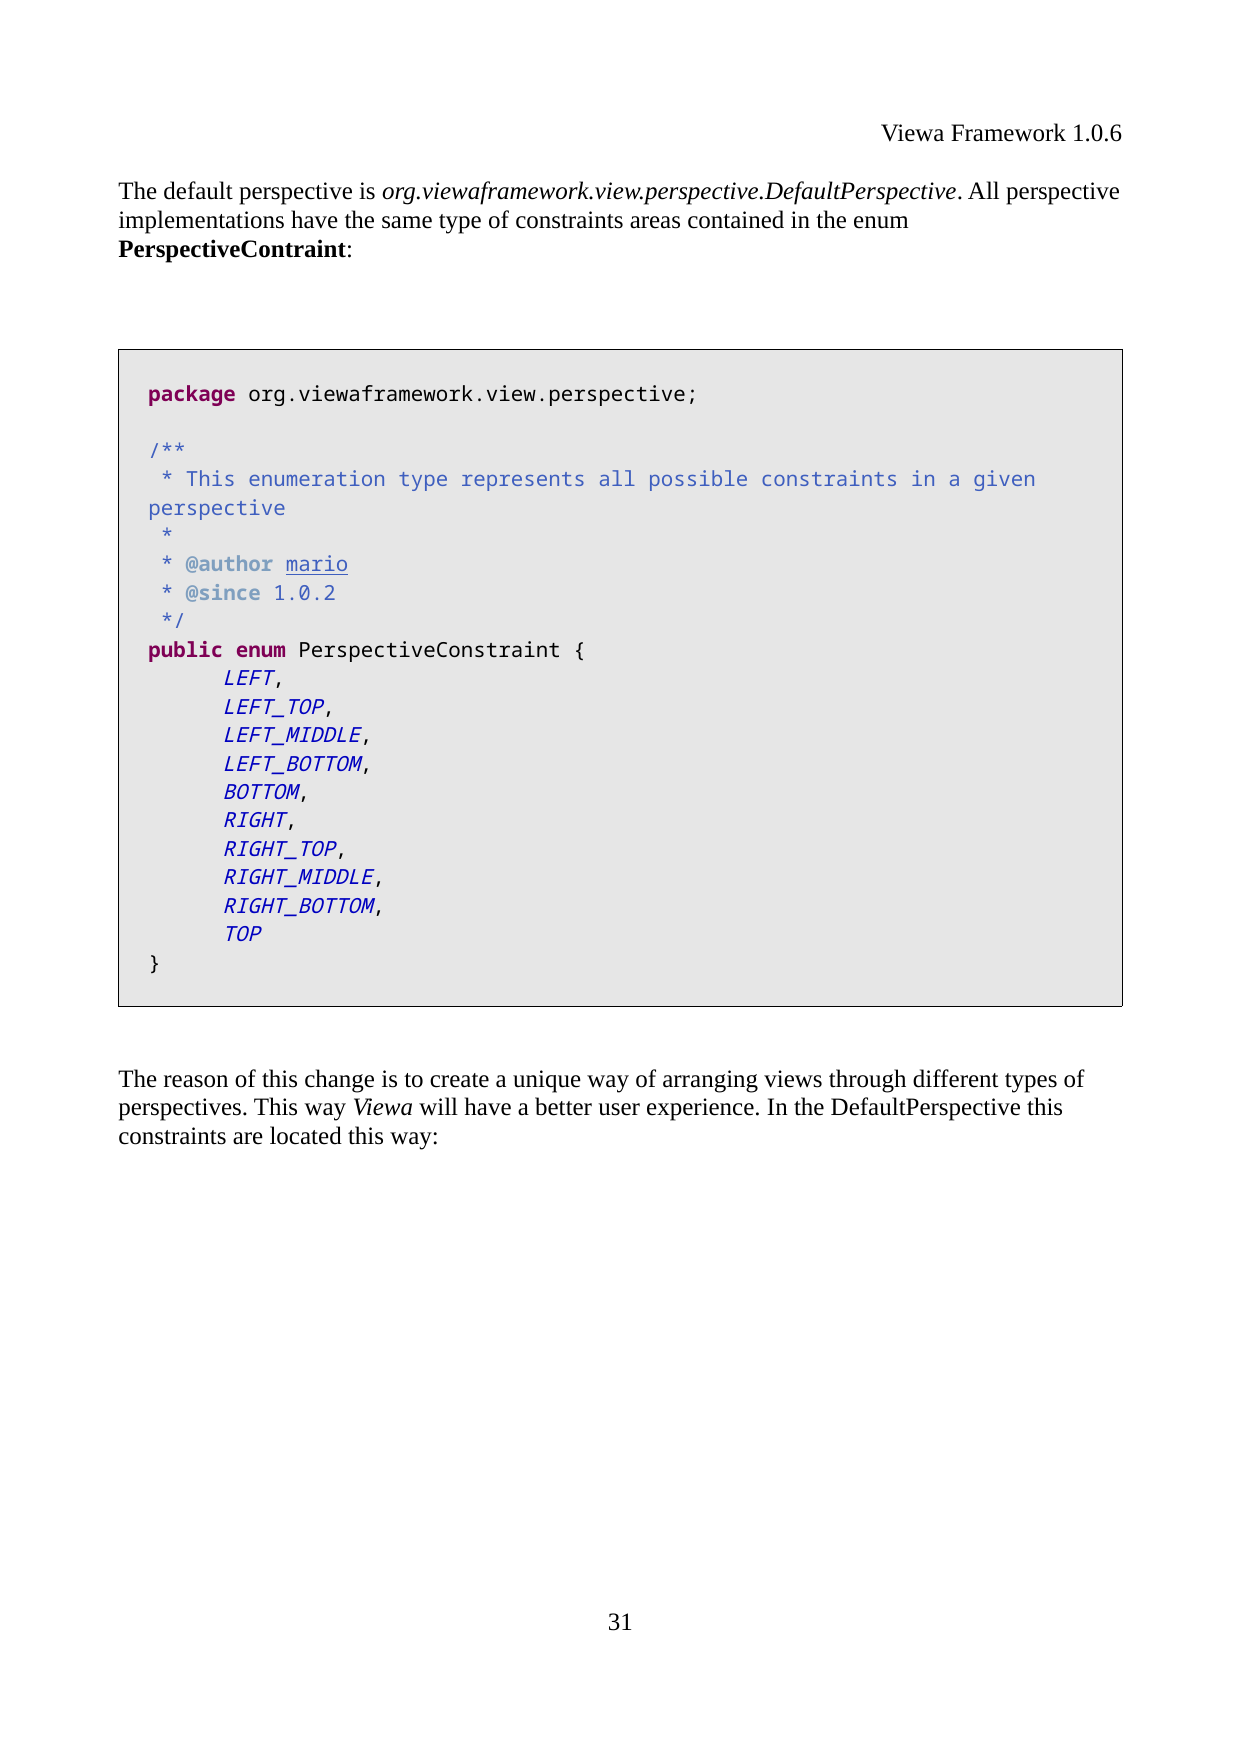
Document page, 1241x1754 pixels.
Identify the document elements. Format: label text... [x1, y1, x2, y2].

table_header package org.viewaframework.view.perspective; /** * This enumeration type represents all possible constraints in a given perspective * * @author mario * @since 1.0.2 */ public enum PerspectiveConstraint { LEFT, LEFT_TOP, LEFT_MIDDLE, LEFT_BOTTOM, BOTTOM, RIGHT, RIGHT_TOP, RIGHT_MIDDLE, RIGHT_BOTTOM, TOP } [119, 350, 1122, 1006]
text The default perspective is org.viewaframework.view.perspective.DefaultPerspective. All perspective implementations have the same type of constraints areas contained in the enum PerspectiveContraint: [118, 176, 1122, 263]
text The reason of this change is to create a unique way of arranging views through different types of perspectives. This way Viewa will have a better user experience. In the DefaultPerspective this constraints are located this way: [118, 1064, 1122, 1150]
